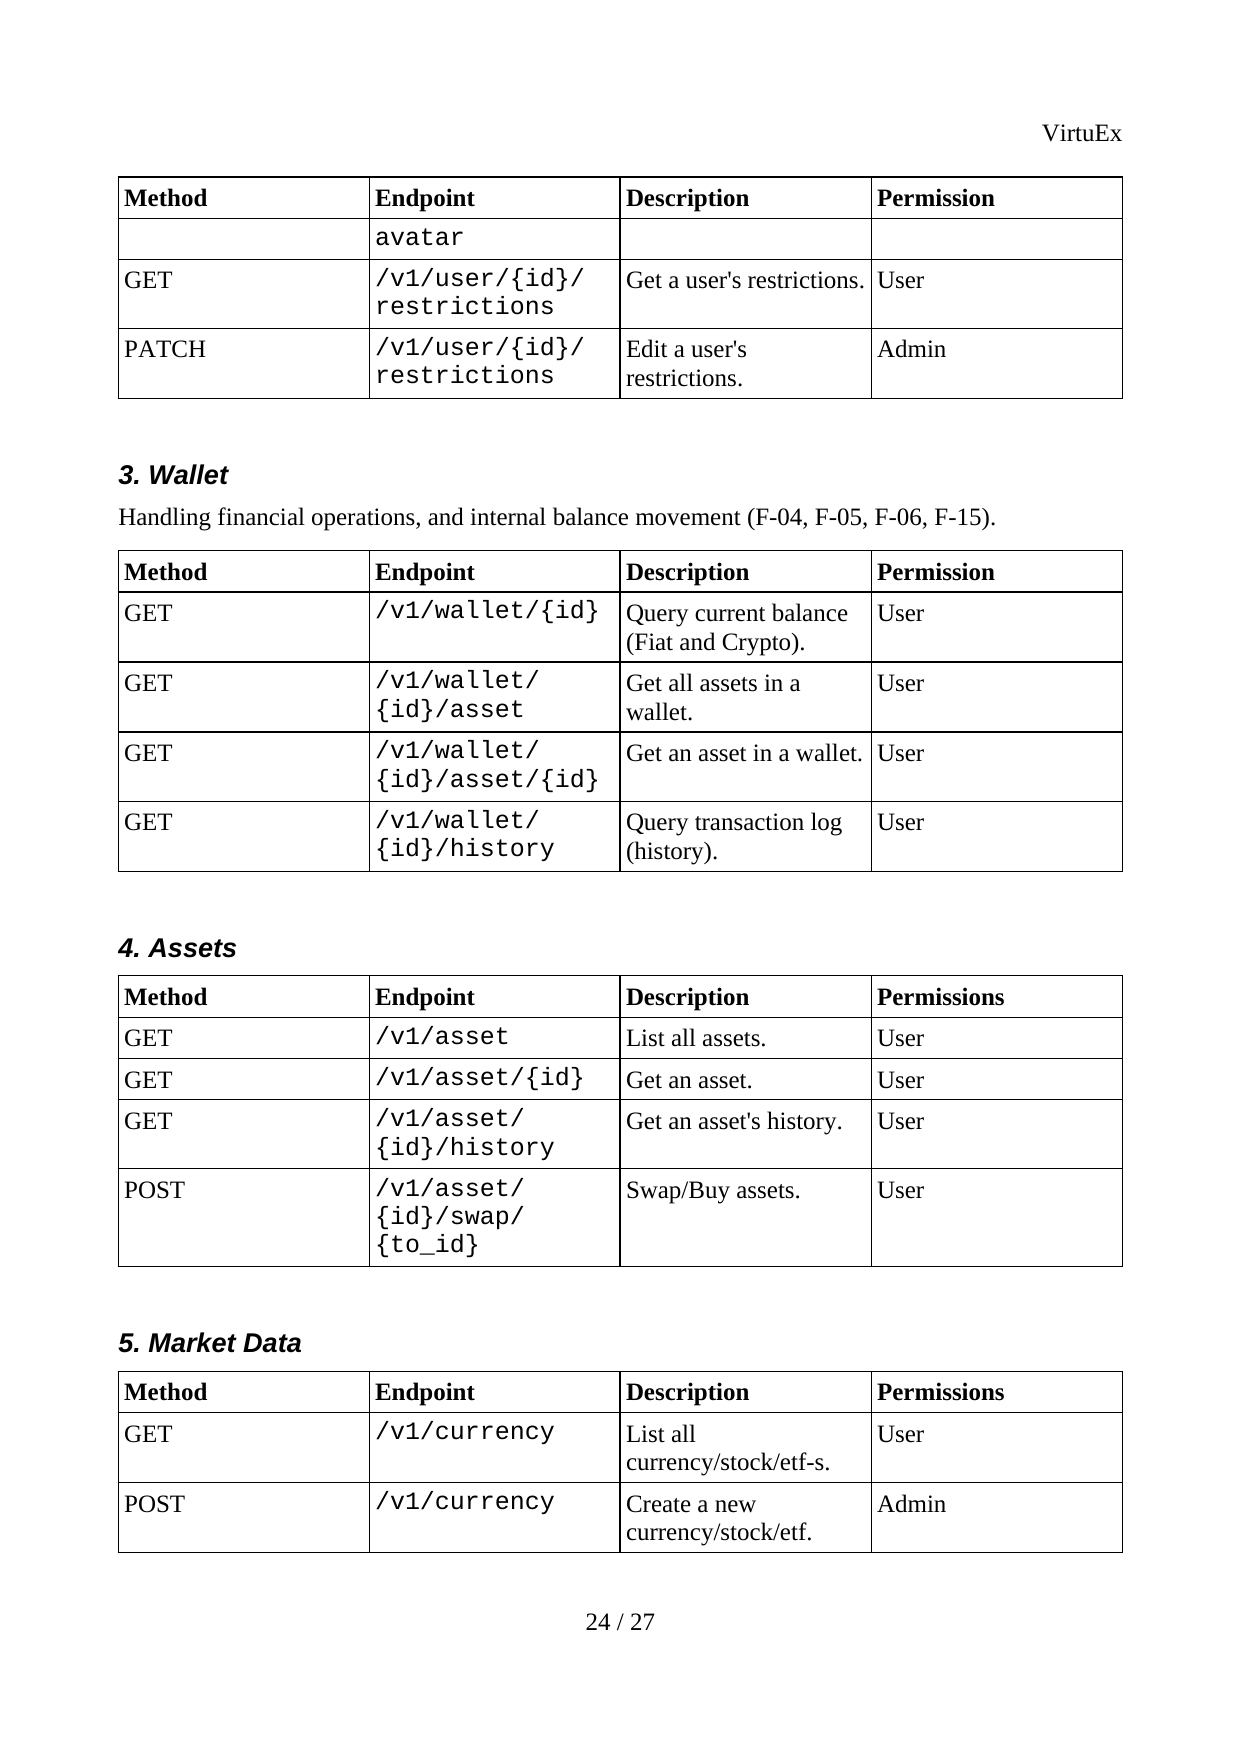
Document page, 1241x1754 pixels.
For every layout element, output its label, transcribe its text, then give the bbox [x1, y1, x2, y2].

subtitle 3. Wallet [118, 459, 1122, 490]
table_cell GET [119, 1413, 369, 1482]
table_cell [872, 219, 1122, 258]
table_cell User [872, 1413, 1122, 1482]
subtitle 4. Assets [118, 932, 1122, 963]
table_header Description [621, 976, 871, 1017]
table_header Description [621, 178, 871, 218]
table_cell /v1/asset [370, 1018, 619, 1058]
table_cell /v1/wallet/{id}/history [370, 802, 619, 871]
table_header Method [119, 1372, 369, 1412]
table_cell avatar [370, 219, 619, 258]
table_cell User [872, 663, 1122, 731]
table_cell /v1/asset/{id}/history [370, 1100, 619, 1168]
table_cell User [872, 1059, 1122, 1099]
table_cell POST [119, 1483, 369, 1552]
table_cell [119, 219, 369, 258]
table_cell /v1/wallet/{id} [370, 593, 619, 661]
table_cell POST [119, 1169, 369, 1266]
table_cell Admin [872, 329, 1122, 398]
table_cell /v1/asset/{id}/swap/{to_id} [370, 1169, 619, 1266]
table_cell /v1/user/{id}/restrictions [370, 260, 619, 328]
table_cell /v1/user/{id}/restrictions [370, 329, 619, 398]
table_cell GET [119, 1018, 369, 1058]
table_header Endpoint [370, 1372, 619, 1412]
table_cell List all assets. [621, 1018, 871, 1058]
table_cell PATCH [119, 329, 369, 398]
table_cell List all currency/stock/etf-s. [621, 1413, 871, 1482]
table_cell GET [119, 1059, 369, 1099]
table_cell Get an asset. [621, 1059, 871, 1099]
table_header Endpoint [370, 178, 619, 218]
table_cell User [872, 1169, 1122, 1266]
table_cell User [872, 1018, 1122, 1058]
table_cell GET [119, 663, 369, 731]
table_cell GET [119, 593, 369, 661]
table_cell User [872, 1100, 1122, 1168]
table_header Endpoint [370, 551, 619, 591]
table_cell /v1/asset/{id} [370, 1059, 619, 1099]
table_cell /v1/currency [370, 1483, 619, 1552]
table_header Permissions [872, 976, 1122, 1017]
subtitle 5. Market Data [118, 1327, 1122, 1358]
table_header Description [621, 1372, 871, 1412]
table_header Permission [872, 551, 1122, 591]
table_cell User [872, 802, 1122, 871]
table_cell Edit a user's restrictions. [621, 329, 871, 398]
table_header Permissions [872, 1372, 1122, 1412]
table_header Endpoint [370, 976, 619, 1017]
table_cell Get all assets in a wallet. [621, 663, 871, 731]
table_header Method [119, 976, 369, 1017]
table_cell GET [119, 802, 369, 871]
table_cell /v1/wallet/{id}/asset/{id} [370, 733, 619, 801]
table_cell /v1/currency [370, 1413, 619, 1482]
table_cell Create a new currency/stock/etf. [621, 1483, 871, 1552]
table_cell Swap/Buy assets. [621, 1169, 871, 1266]
table_cell Query current balance (Fiat and Crypto). [621, 593, 871, 661]
text Handling financial operations, and internal balance movement (F-04, F-05, F-06, F-15). [118, 502, 1122, 531]
table_header Method [119, 178, 369, 218]
table_cell [621, 219, 871, 258]
table_cell User [872, 733, 1122, 801]
table_cell GET [119, 260, 369, 328]
table_header Permission [872, 178, 1122, 218]
table_cell Get a user's restrictions. [621, 260, 871, 328]
table_header Method [119, 551, 369, 591]
table_cell Get an asset in a wallet. [621, 733, 871, 801]
table_header Description [621, 551, 871, 591]
table_cell Admin [872, 1483, 1122, 1552]
table_cell Query transaction log (history). [621, 802, 871, 871]
table_cell GET [119, 1100, 369, 1168]
table_cell GET [119, 733, 369, 801]
table_cell Get an asset's history. [621, 1100, 871, 1168]
table_cell User [872, 260, 1122, 328]
table_cell /v1/wallet/{id}/asset [370, 663, 619, 731]
table_cell User [872, 593, 1122, 661]
